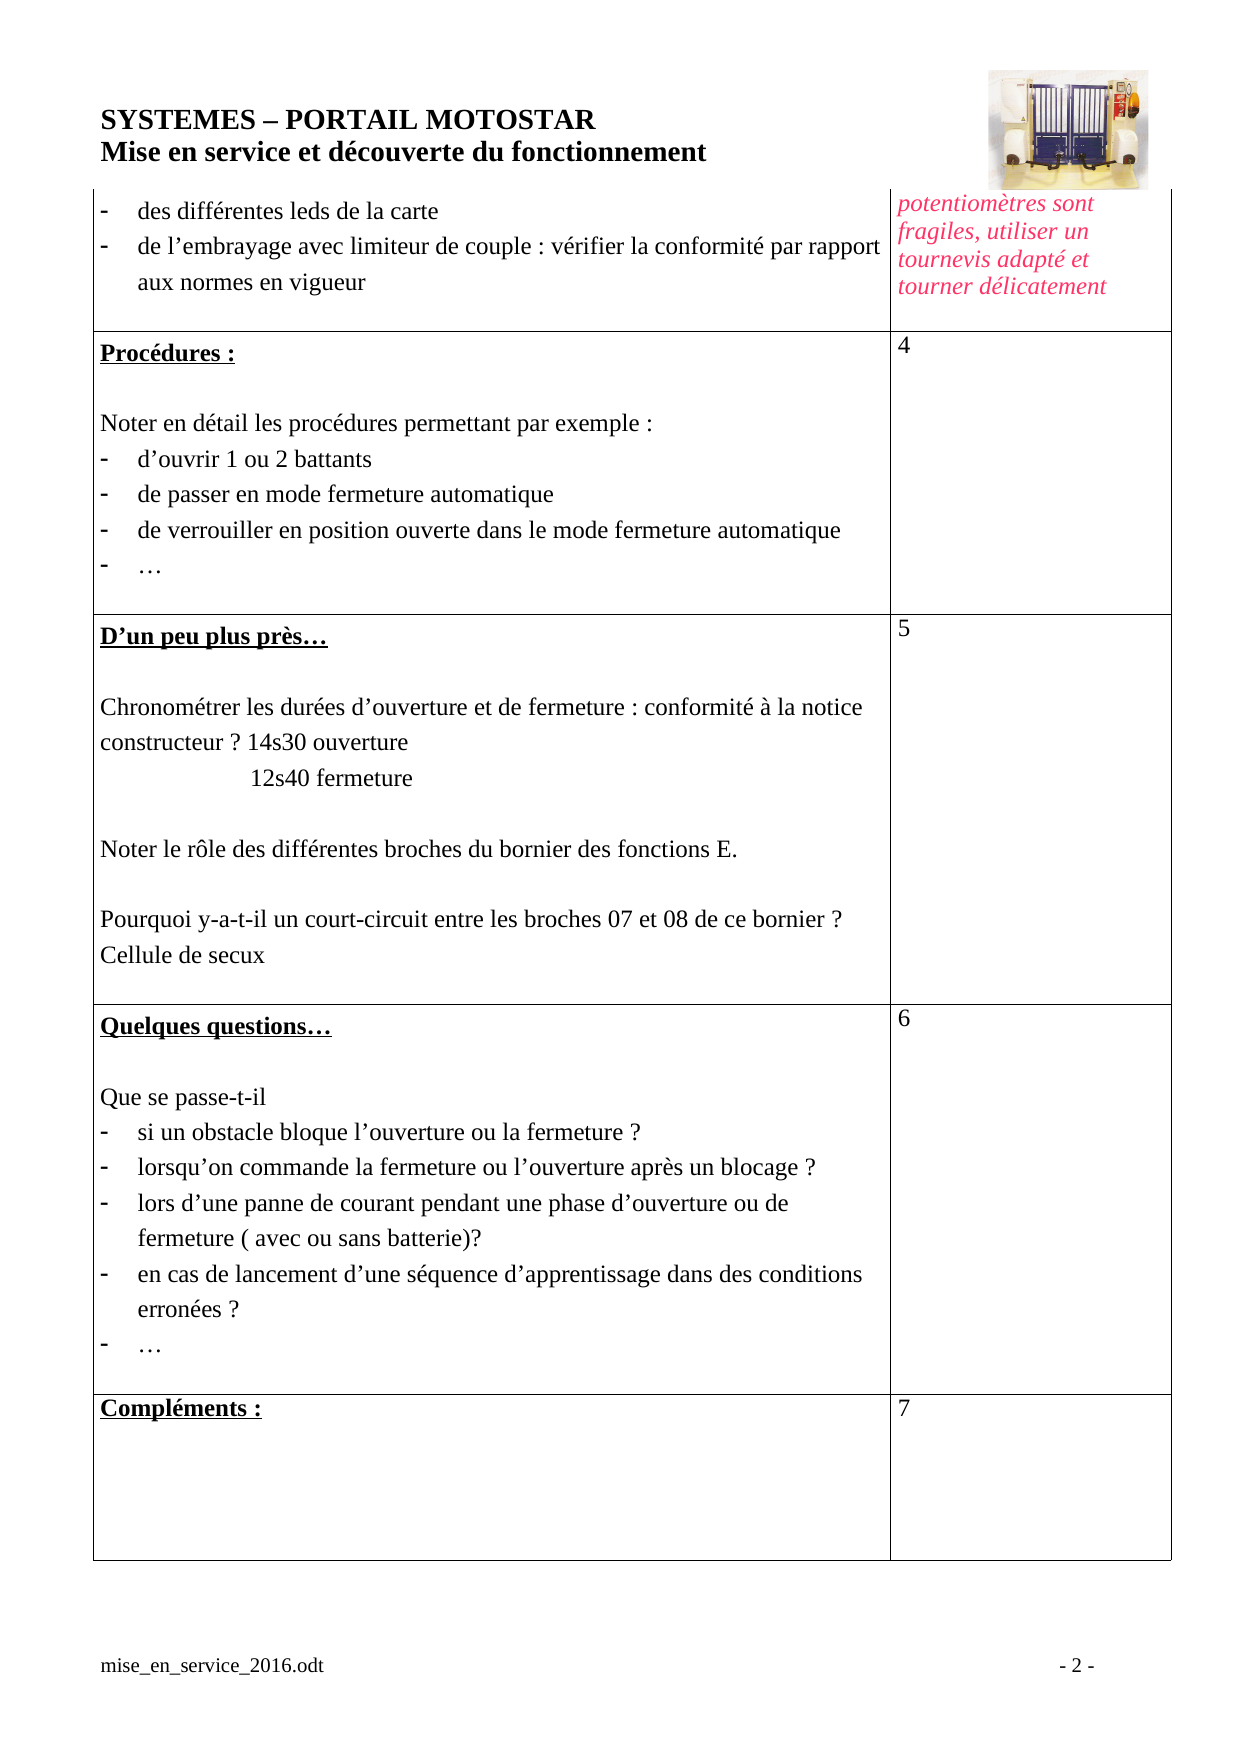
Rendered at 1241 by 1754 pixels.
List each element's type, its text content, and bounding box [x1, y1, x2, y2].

table_cell Quelques questions… Que se passe-t-il si un obstacle bloque l’ouverture ou la fermeture ? lorsqu’on commande la fermeture ou l’ouverture après un blocage ? lors d’une panne de courant pendant une phase d’ouverture ou de fermeture ( avec ou sans batterie)? en cas de lancement d’une séquence d’apprentissage dans des conditions erronées ? … [94, 1005, 890, 1394]
table_cell D’un peu plus près… Chronométrer les durées d’ouverture et de fermeture : conformité à la notice constructeur ? 14s30 ouverture 12s40 fermeture Noter le rôle des différentes broches du bornier des fonctions E. Pourquoi y-a-t-il un court-circuit entre les broches 07 et 08 de ce bornier ? Cellule de secux [94, 615, 890, 1004]
table_cell 6 [891, 1005, 1171, 1394]
table_cell 4 [891, 332, 1171, 614]
table_cell 7 [891, 1395, 1171, 1560]
table_cell 5 [891, 615, 1171, 1004]
picture [988, 70, 1149, 190]
table_cell Procédures : Noter en détail les procédures permettant par exemple : d’ouvrir 1 ou 2 battants de passer en mode fermeture automatique de verrouiller en position ouverte dans le mode fermeture automatique … [94, 332, 890, 614]
table_cell Compléments : [94, 1395, 890, 1560]
table_cell Mise en service : Mettre en service le portail dans différentes configurations possibles afin de s’approprier le rôle ou le fonctionnement : de la télécommande de la séquence d’apprentissage dans ses différentes phases des potentiomètres R1 et R2 des switches 1 à 4 de SW1 du switch F des différentes leds de la carte de l’embrayage avec limiteur de couple : vérifier la conformité par rapport aux normes en vigueur [94, 189, 890, 331]
table_cell Toujours être prêt à couper l'alimentation en cas de dysfonctionnement, Commencer par repérer le "coup de poing" 3 Attention, les potentiomètres sont fragiles, utiliser un tournevis adapté et tourner délicatement [891, 189, 1171, 331]
